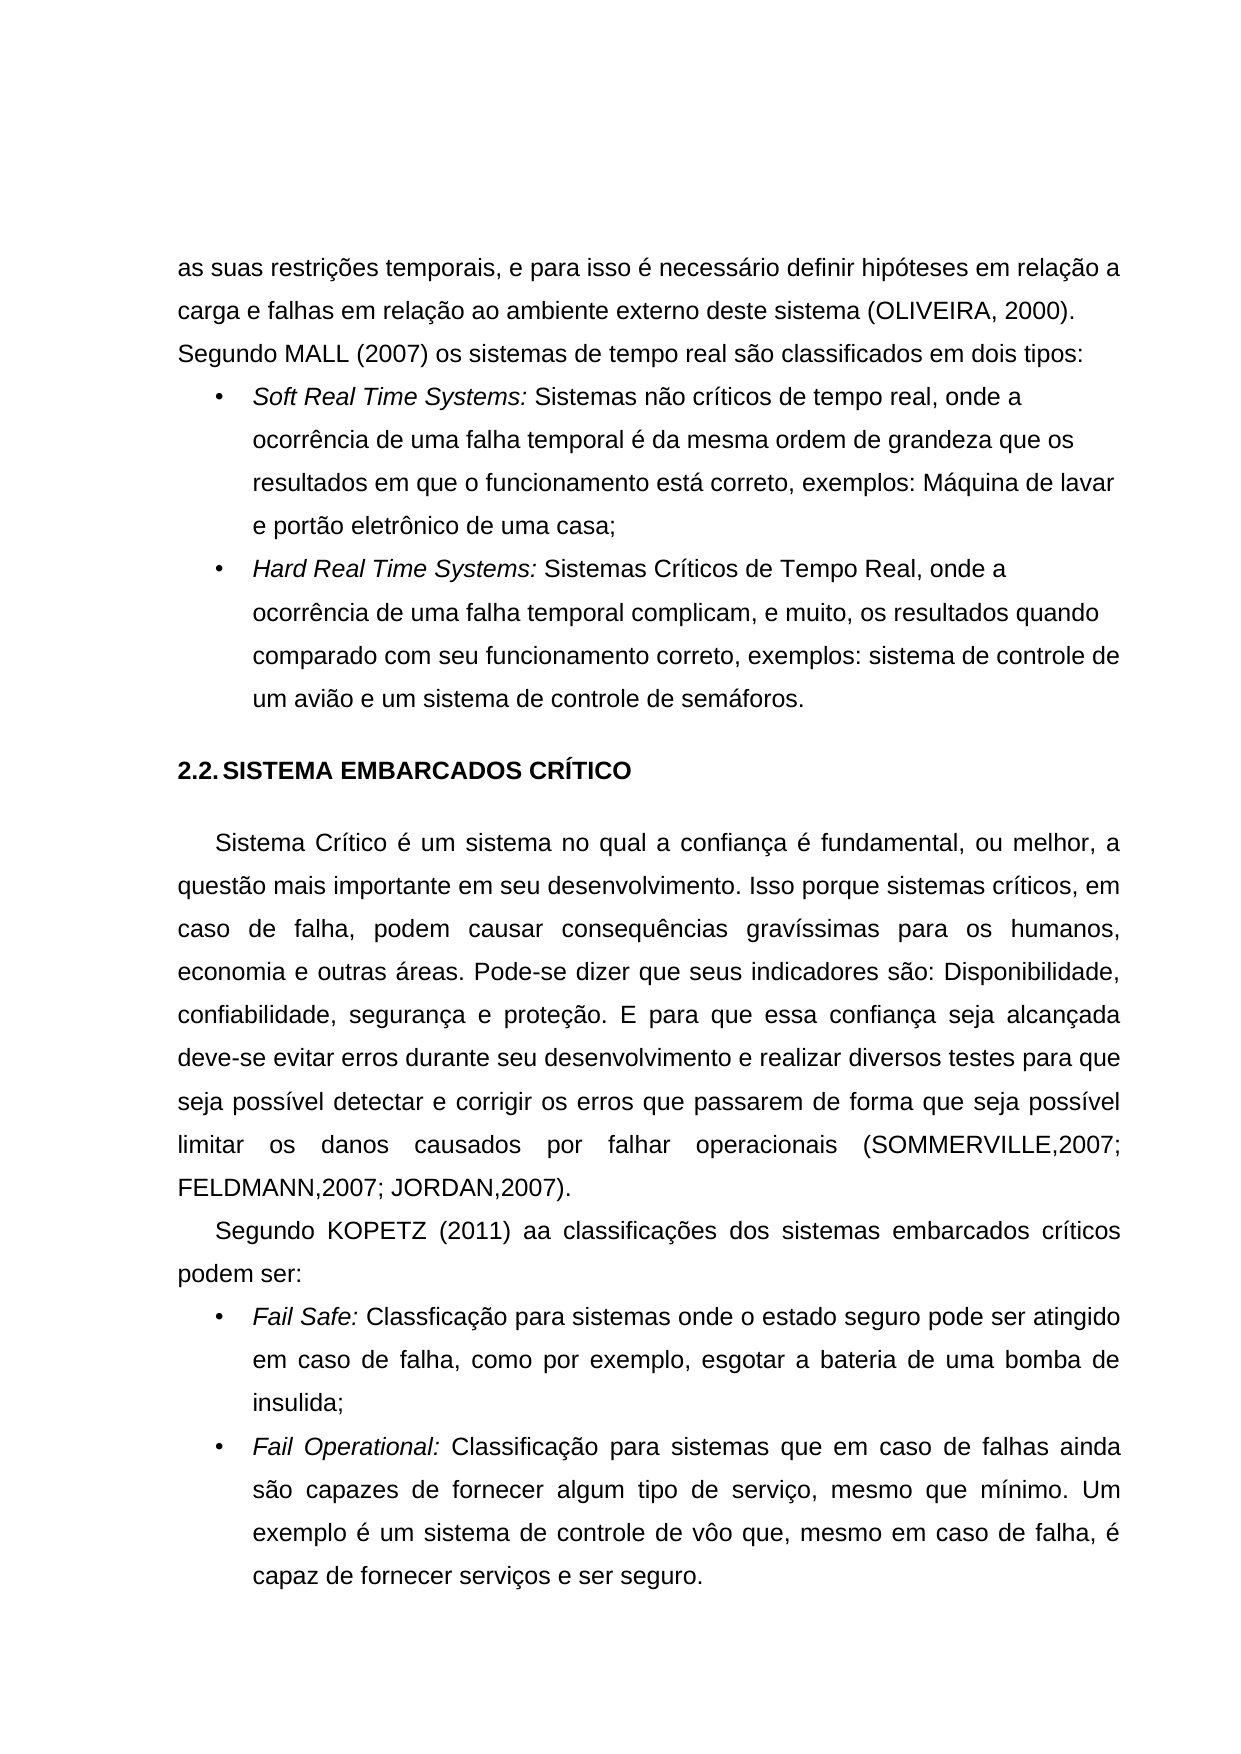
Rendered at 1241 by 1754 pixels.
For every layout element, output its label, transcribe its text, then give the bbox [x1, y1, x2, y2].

text Sistema Crítico é um sistema no qual a confiança é fundamental, ou melhor, a questão mais importante em seu desenvolvimento. Isso porque sistemas críticos, em caso de falha, podem causar consequências gravíssimas para os humanos, economia e outras áreas. Pode-se dizer que seus indicadores são: Disponibilidade, confiabilidade, segurança e proteção. E para que essa confiança seja alcançada deve-se evitar erros durante seu desenvolvimento e realizar diversos testes para que seja possível detectar e corrigir os erros que passarem de forma que seja possível limitar os danos causados por falhar operacionais (SOMMERVILLE,2007; FELDMANN,2007; JORDAN,2007). [177, 828, 1122, 1201]
list Hard Real Time Systems: Sistemas Críticos de Tempo Real, onde a ocorrência de uma falha temporal complicam, e muito, os resultados quando comparado com seu funcionamento correto, exemplos: sistema de controle de um avião e um sistema de controle de semáforos. [215, 554, 1122, 713]
text Segundo KOPETZ (2011) aa classificações dos sistemas embarcados críticos podem ser: [177, 1216, 1122, 1288]
list Soft Real Time Systems: Sistemas não críticos de tempo real, onde a ocorrência de uma falha temporal é da mesma ordem de grandeza que os resultados em que o funcionamento está correto, exemplos: Máquina de lavar e portão eletrônico de uma casa; [215, 382, 1122, 540]
subtitle SISTEMA EMBARCADOS CRÍTICO [177, 756, 1122, 784]
text as suas restrições temporais, e para isso é necessário definir hipóteses em relação a carga e falhas em relação ao ambiente externo deste sistema (OLIVEIRA, 2000). [177, 177, 1122, 324]
list Fail Safe: Classficação para sistemas onde o estado seguro pode ser atingido em caso de falha, como por exemplo, esgotar a bateria de uma bomba de insulida; [215, 1302, 1122, 1417]
list Fail Operational: Classificação para sistemas que em caso de falhas ainda são capazes de fornecer algum tipo de serviço, mesmo que mínimo. Um exemplo é um sistema de controle de vôo que, mesmo em caso de falha, é capaz de fornecer serviços e ser seguro. [215, 1432, 1122, 1590]
text Segundo MALL (2007) os sistemas de tempo real são classificados em dois tipos: [177, 339, 1122, 367]
